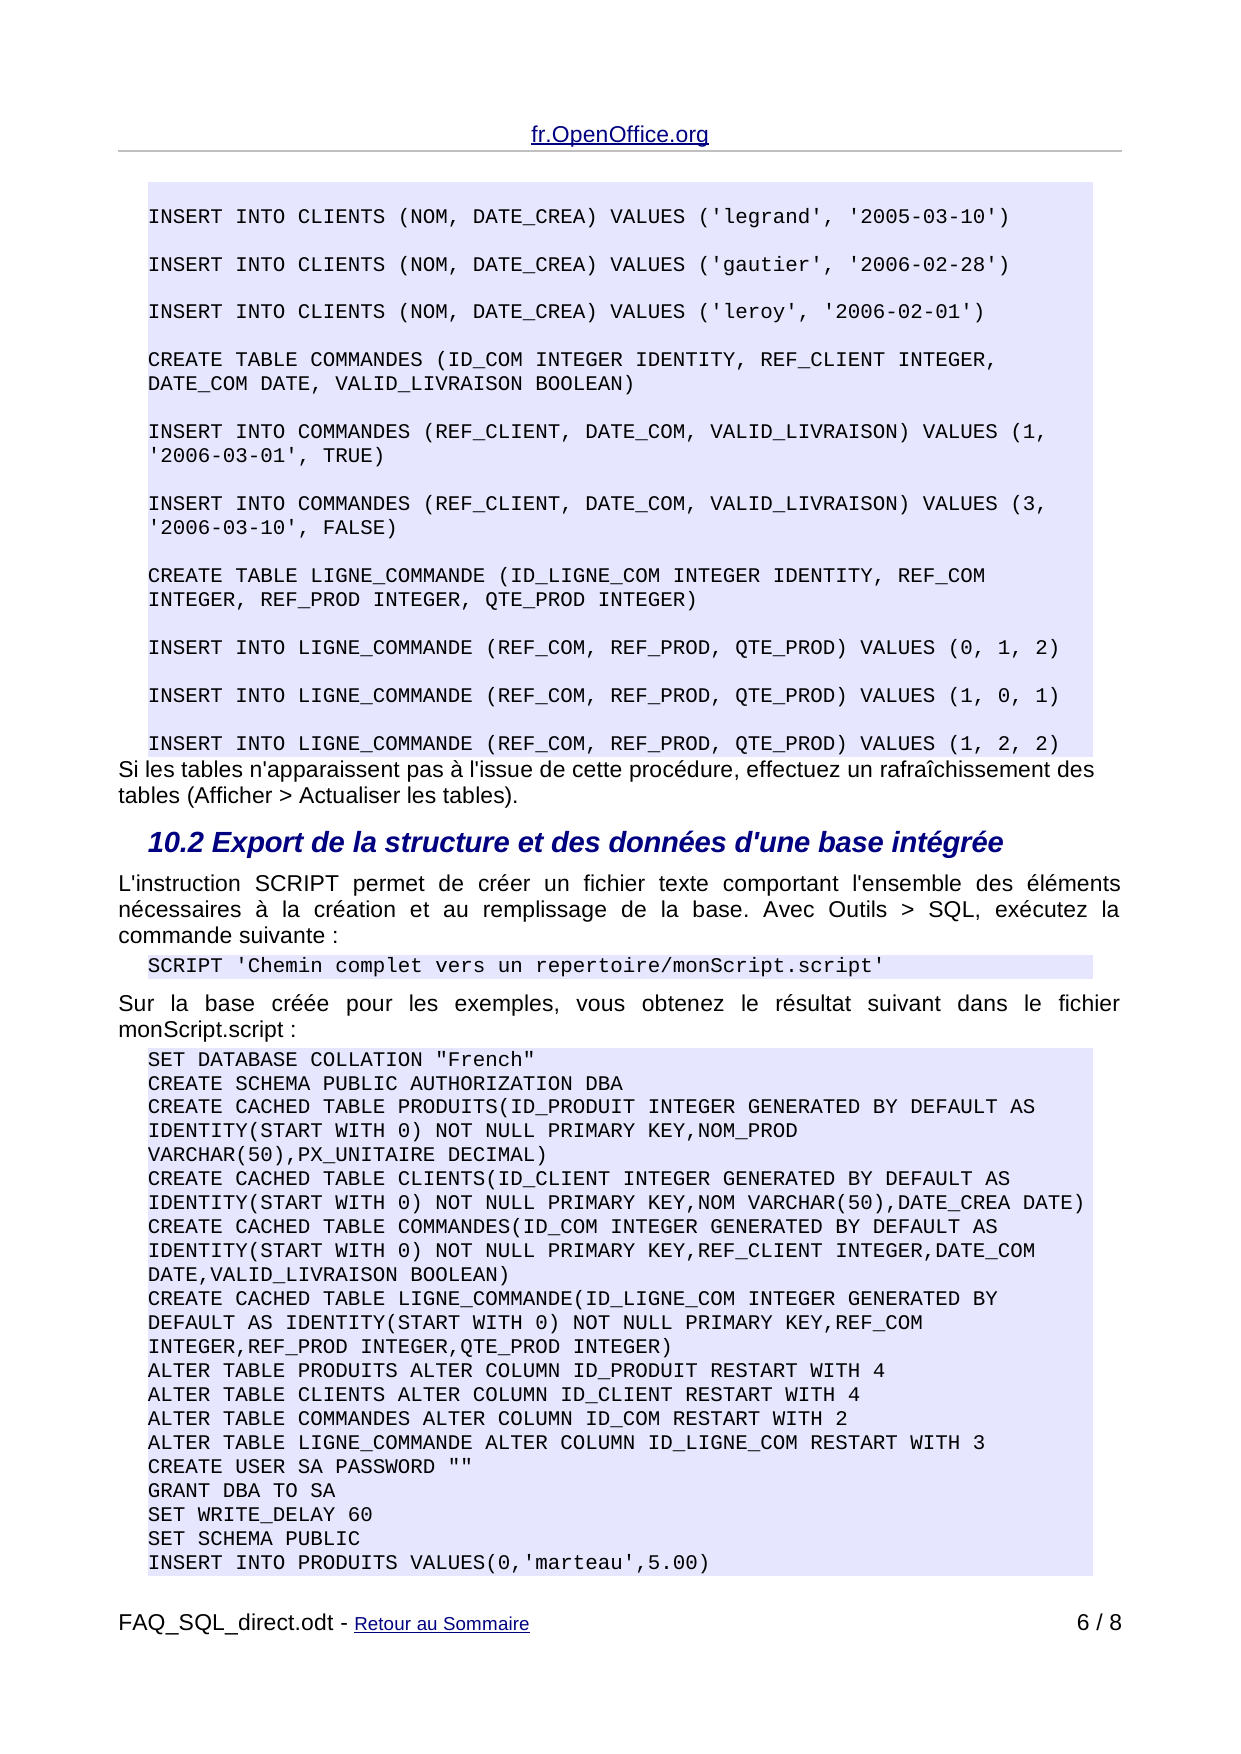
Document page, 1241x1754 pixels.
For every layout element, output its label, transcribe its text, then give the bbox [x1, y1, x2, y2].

text INSERT INTO CLIENTS (NOM, DATE_CREA) VALUES ('gautier', '2006-02-28') [148, 253, 1093, 277]
text CREATE CACHED TABLE LIGNE_COMMANDE(ID_LIGNE_COM INTEGER GENERATED BY DEFAULT AS IDENTITY(START WITH 0) NOT NULL PRIMARY KEY,REF_COM INTEGER,REF_PROD INTEGER,QTE_PROD INTEGER) [148, 1288, 1093, 1360]
text L'instruction SCRIPT permet de créer un fichier texte comportant l'ensemble des éléments nécessaires à la création et au remplissage de la base. Avec Outils > SQL, exécutez la commande suivante : [118, 871, 1122, 949]
text SCRIPT 'Chemin complet vers un repertoire/monScript.script' [148, 955, 1093, 979]
text INSERT INTO CLIENTS (NOM, DATE_CREA) VALUES ('legrand', '2005-03-10') [148, 206, 1093, 229]
text SET SCHEMA PUBLIC [148, 1528, 1093, 1552]
text CREATE USER SA PASSWORD "" [148, 1456, 1093, 1480]
text Si les tables n'apparaissent pas à l'issue de cette procédure, effectuez un rafraîchissement des tables (Afficher > Actualiser les tables). [118, 757, 1122, 809]
text INSERT INTO CLIENTS (NOM, DATE_CREA) VALUES ('leroy', '2006-02-01') [148, 301, 1093, 325]
text INSERT INTO LIGNE_COMMANDE (REF_COM, REF_PROD, QTE_PROD) VALUES (0, 1, 2) [148, 637, 1093, 661]
text INSERT INTO COMMANDES (REF_CLIENT, DATE_COM, VALID_LIVRAISON) VALUES (1, '2006-03-01', TRUE) [148, 421, 1093, 469]
text CREATE SCHEMA PUBLIC AUTHORIZATION DBA [148, 1072, 1093, 1096]
text CREATE TABLE LIGNE_COMMANDE (ID_LIGNE_COM INTEGER IDENTITY, REF_COM INTEGER, REF_PROD INTEGER, QTE_PROD INTEGER) [148, 565, 1093, 613]
text INSERT INTO LIGNE_COMMANDE (REF_COM, REF_PROD, QTE_PROD) VALUES (1, 0, 1) [148, 685, 1093, 709]
text CREATE CACHED TABLE COMMANDES(ID_COM INTEGER GENERATED BY DEFAULT AS IDENTITY(START WITH 0) NOT NULL PRIMARY KEY,REF_CLIENT INTEGER,DATE_COM DATE,VALID_LIVRAISON BOOLEAN) [148, 1216, 1093, 1288]
text INSERT INTO PRODUITS VALUES(0,'marteau',5.00) [148, 1552, 1093, 1576]
text INSERT INTO LIGNE_COMMANDE (REF_COM, REF_PROD, QTE_PROD) VALUES (1, 2, 2) [148, 733, 1093, 757]
text INSERT INTO COMMANDES (REF_CLIENT, DATE_COM, VALID_LIVRAISON) VALUES (3, '2006-03-10', FALSE) [148, 493, 1093, 541]
text CREATE TABLE COMMANDES (ID_COM INTEGER IDENTITY, REF_CLIENT INTEGER, DATE_COM DATE, VALID_LIVRAISON BOOLEAN) [148, 349, 1093, 397]
text ALTER TABLE LIGNE_COMMANDE ALTER COLUMN ID_LIGNE_COM RESTART WITH 3 [148, 1432, 1093, 1456]
text GRANT DBA TO SA [148, 1480, 1093, 1504]
text ALTER TABLE COMMANDES ALTER COLUMN ID_COM RESTART WITH 2 [148, 1408, 1093, 1432]
text CREATE CACHED TABLE CLIENTS(ID_CLIENT INTEGER GENERATED BY DEFAULT AS IDENTITY(START WITH 0) NOT NULL PRIMARY KEY,NOM VARCHAR(50),DATE_CREA DATE) [148, 1168, 1093, 1216]
text ALTER TABLE PRODUITS ALTER COLUMN ID_PRODUIT RESTART WITH 4 [148, 1360, 1093, 1384]
text Sur la base créée pour les exemples, vous obtenez le résultat suivant dans le fichier monScript.script : [118, 990, 1122, 1042]
subtitle Export de la structure et des données d'une base intégrée [148, 826, 1122, 859]
text ALTER TABLE CLIENTS ALTER COLUMN ID_CLIENT RESTART WITH 4 [148, 1384, 1093, 1408]
text SET DATABASE COLLATION "French" [148, 1048, 1093, 1072]
text SET WRITE_DELAY 60 [148, 1504, 1093, 1528]
text CREATE CACHED TABLE PRODUITS(ID_PRODUIT INTEGER GENERATED BY DEFAULT AS IDENTITY(START WITH 0) NOT NULL PRIMARY KEY,NOM_PROD VARCHAR(50),PX_UNITAIRE DECIMAL) [148, 1096, 1093, 1168]
